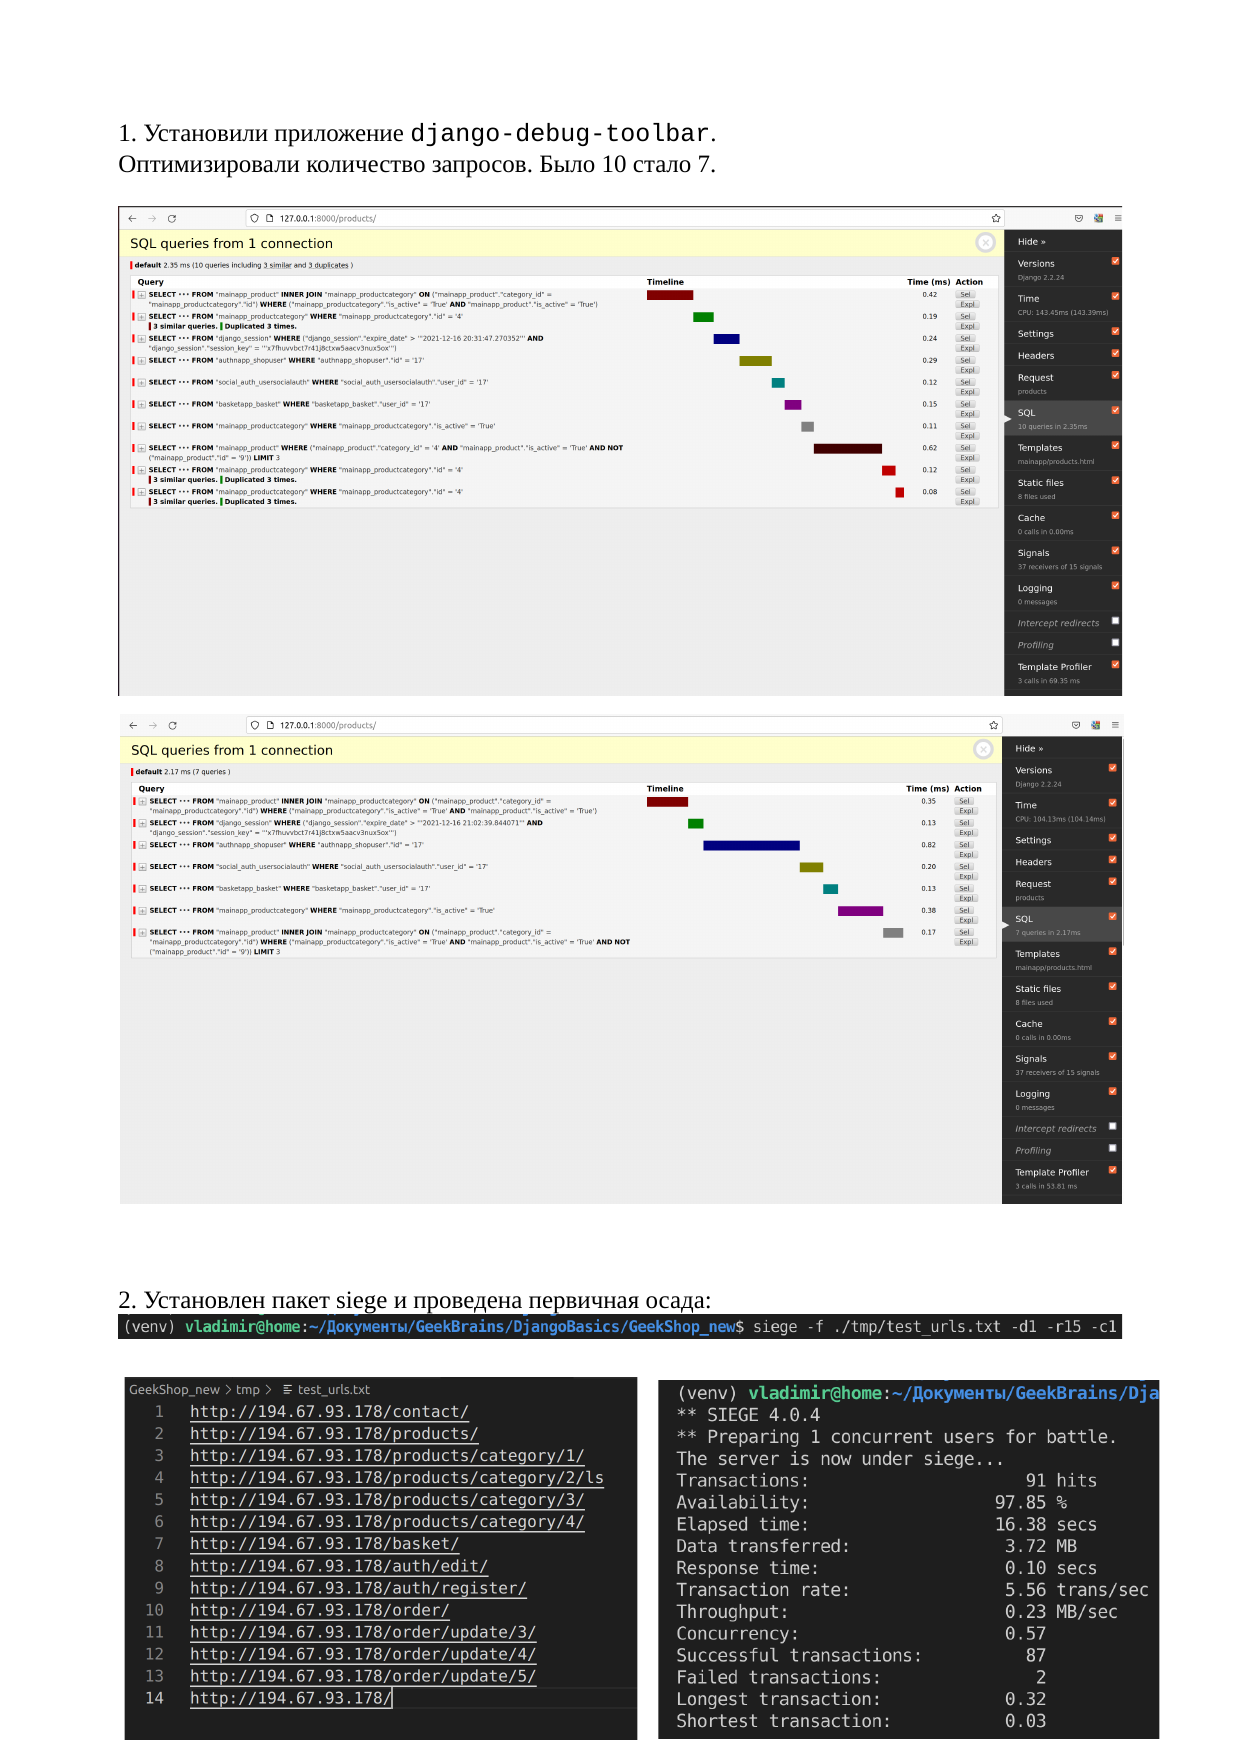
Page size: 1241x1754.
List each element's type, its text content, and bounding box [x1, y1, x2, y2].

picture [118, 1314, 1123, 1339]
text Оптимизировали количество запросов. Было 10 стало 7. [118, 149, 1122, 178]
text 2. Установлен пакет siege и проведена первичная осада: [118, 1286, 1122, 1314]
picture [658, 1380, 1160, 1739]
picture [120, 714, 1124, 1204]
text 1. Установили приложение django-debug-toolbar. [118, 118, 1122, 149]
picture [118, 206, 1123, 696]
picture [124, 1377, 638, 1740]
